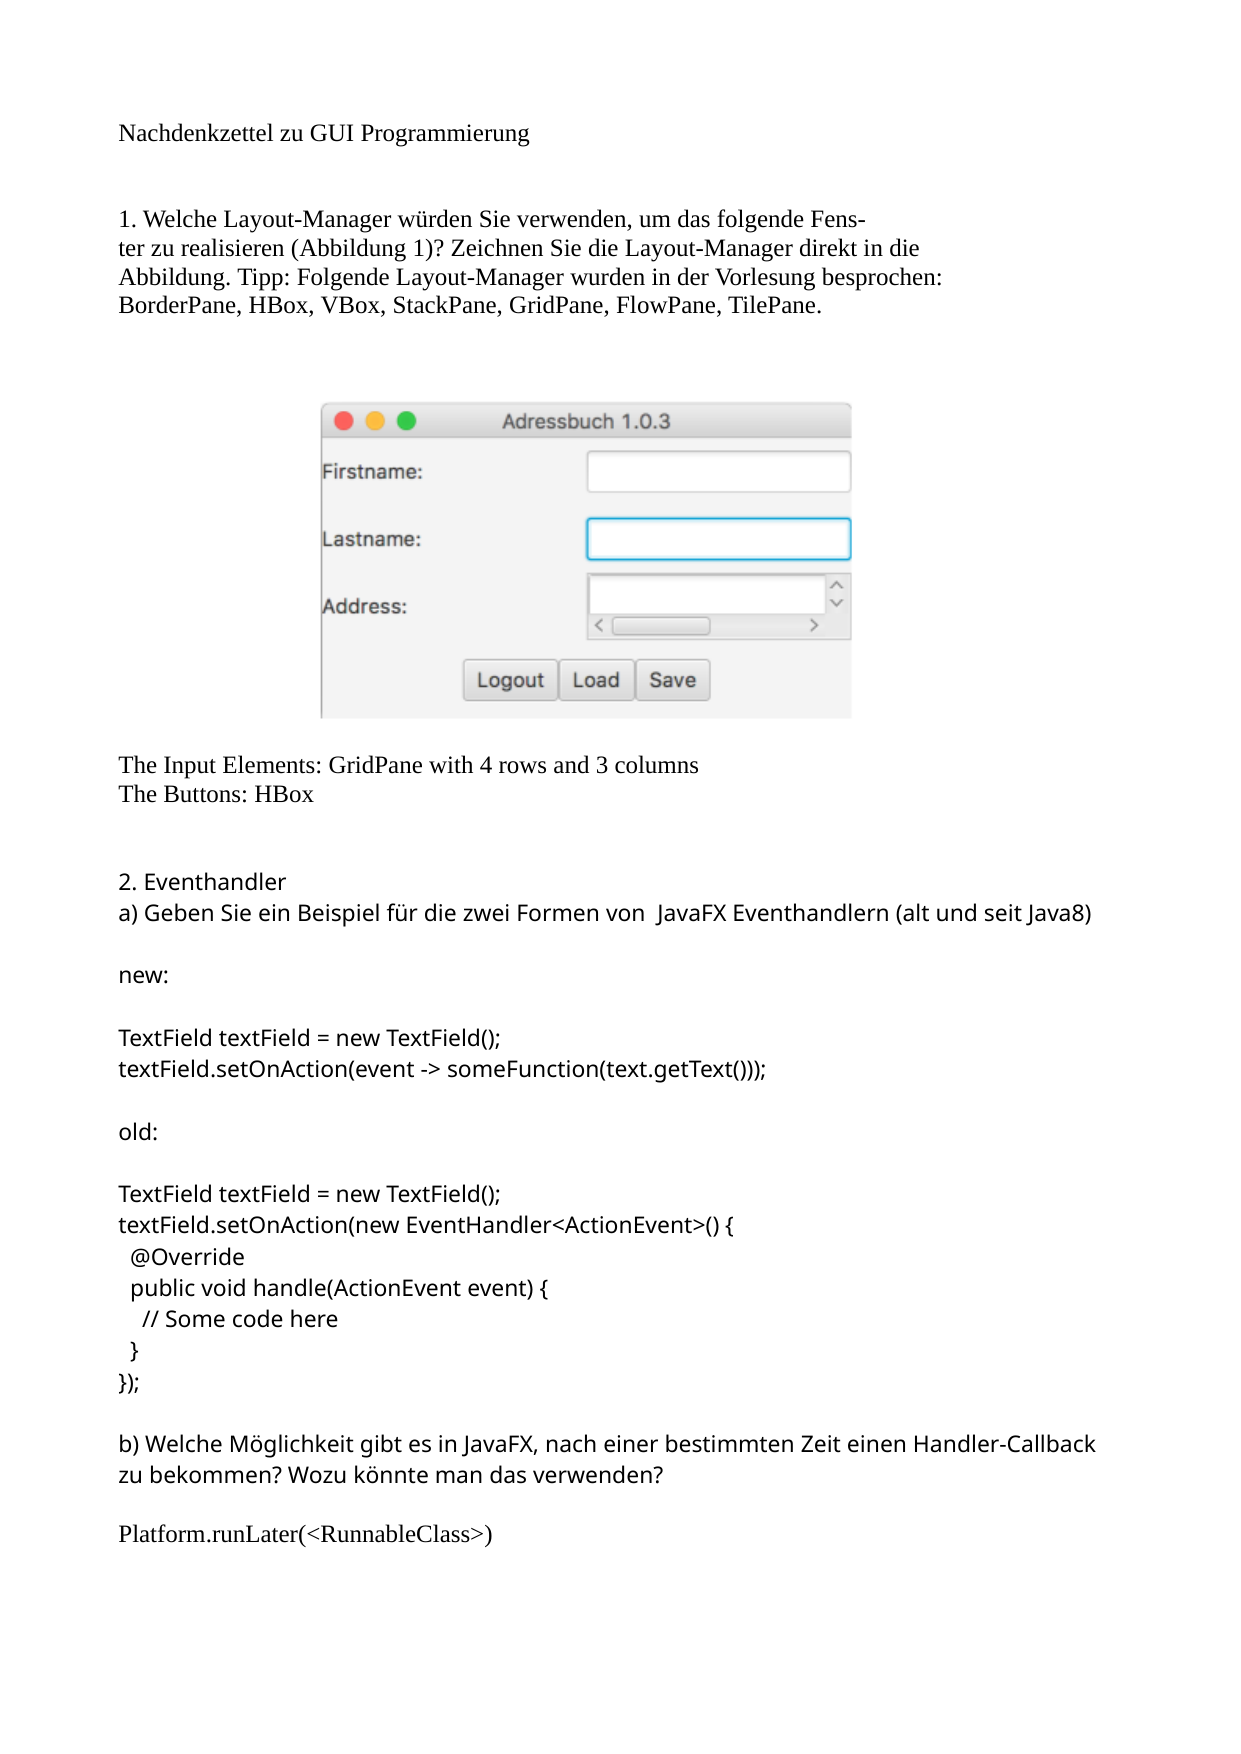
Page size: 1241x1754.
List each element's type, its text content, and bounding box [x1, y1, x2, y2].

text a) Geben Sie ein Beispiel für die zwei Formen von JavaFX Eventhandlern (alt und seit Java8) [118, 897, 1122, 928]
text b) Welche Möglichkeit gibt es in JavaFX, nach einer bestimmten Zeit einen Handler-Callback zu bekommen? Wozu könnte man das verwenden? [118, 1428, 1122, 1491]
text public void handle(ActionEvent event) { [118, 1272, 1122, 1303]
text Platform.runLater(<RunnableClass>) [118, 1519, 1122, 1548]
text The Buttons: HBox [118, 779, 1122, 808]
text Nachdenkzettel zu GUI Programmierung [118, 118, 1122, 147]
text Abbildung. Tipp: Folgende Layout-Manager wurden in der Vorlesung besprochen: [118, 262, 1122, 291]
text }); [118, 1366, 1122, 1397]
text TextField textField = new TextField(); [118, 1022, 1122, 1053]
text 1. Welche Layout-Manager würden Sie verwenden, um das folgende Fens- [118, 204, 1122, 233]
text 2. Eventhandler [118, 866, 1122, 897]
text } [118, 1334, 1122, 1366]
text BorderPane, HBox, VBox, StackPane, GridPane, FlowPane, TilePane. [118, 291, 1122, 319]
text The Input Elements: GridPane with 4 rows and 3 columns [118, 751, 1122, 779]
text new: [118, 959, 1122, 991]
text @Override [118, 1241, 1122, 1272]
text textField.setOnAction(new EventHandler<ActionEvent>() { [118, 1209, 1122, 1241]
text TextField textField = new TextField(); [118, 1178, 1122, 1209]
text // Some code here [118, 1303, 1122, 1334]
text textField.setOnAction(event -> someFunction(text.getText())); [118, 1053, 1122, 1084]
text old: [118, 1116, 1122, 1147]
text ter zu realisieren (Abbildung 1)? Zeichnen Sie die Layout-Manager direkt in die [118, 233, 1122, 262]
